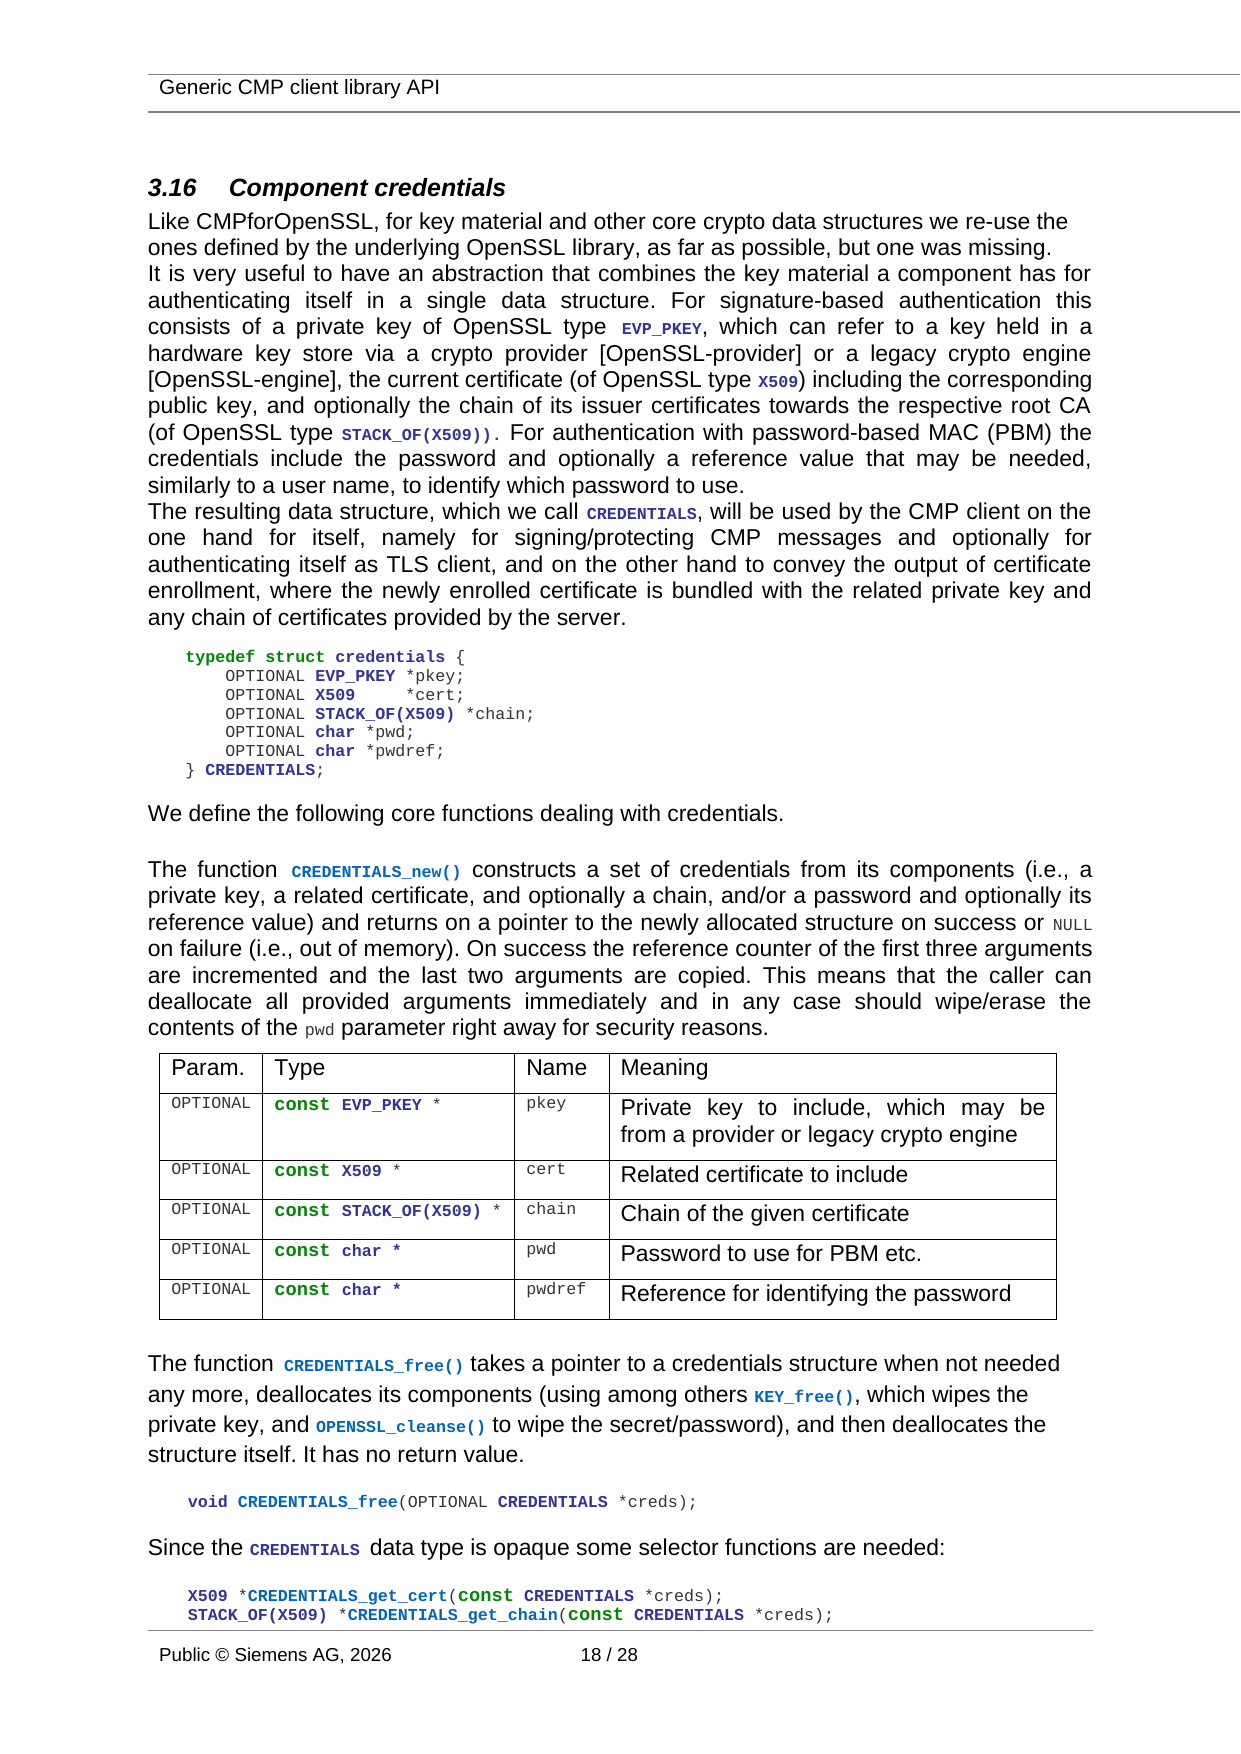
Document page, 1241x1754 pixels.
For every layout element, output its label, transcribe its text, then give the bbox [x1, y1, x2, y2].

table_cell const X509 * [263, 1161, 514, 1199]
text } CREDENTIALS; [185, 762, 1092, 781]
text Like CMPforOpenSSL, for key material and other core crypto data structures we re-use the ones defined by the underlying OpenSSL library, as far as possible, but one was missing. [148, 208, 1092, 260]
table_cell OPTIONAL [160, 1094, 262, 1159]
table_cell Password to use for PBM etc. [610, 1240, 1056, 1279]
text OPTIONAL char *pwdref; [185, 743, 1092, 762]
table_cell Reference for identifying the password [610, 1280, 1056, 1319]
list void CREDENTIALS_free(OPTIONAL CREDENTIALS *creds); [148, 1493, 1092, 1512]
table_cell OPTIONAL [160, 1161, 262, 1199]
subtitle Component credentials [148, 173, 1092, 201]
table_cell OPTIONAL [160, 1200, 262, 1239]
text OPTIONAL X509 *cert; [185, 686, 1092, 705]
text Since the CREDENTIALS data type is opaque some selector functions are needed: [148, 1534, 1092, 1586]
table_header Name [515, 1054, 609, 1093]
table_cell OPTIONAL [160, 1240, 262, 1279]
text OPTIONAL EVP_PKEY *pkey; [185, 667, 1092, 686]
table_cell const char * [263, 1240, 514, 1279]
text X509 *CREDENTIALS_get_cert(const CREDENTIALS *creds); [148, 1586, 1092, 1606]
table_cell const char * [263, 1280, 514, 1319]
table_cell pkey [515, 1094, 609, 1159]
table_cell cert [515, 1161, 609, 1199]
text OPTIONAL STACK_OF(X509) *chain; [185, 705, 1092, 724]
table_cell Private key to include, which may be from a provider or legacy crypto engine [610, 1094, 1056, 1159]
text It is very useful to have an abstraction that combines the key material a component has for authenticating itself in a single data structure. For signature-based authentication this consists of a private key of OpenSSL type EVP_PKEY, which can refer to a key held in a hardware key store via a crypto provider [OpenSSL-provider] or a legacy crypto engine [OpenSSL-engine], the current certificate (of OpenSSL type X509) including the corresponding public key, and optionally the chain of its issuer certificates towards the respective root CA (of OpenSSL type STACK_OF(X509)). For authentication with password-based MAC (PBM) the credentials include the password and optionally a reference value that may be needed, similarly to a user name, to identify which password to use. [148, 260, 1092, 498]
table_cell OPTIONAL [160, 1280, 262, 1319]
table_cell Related certificate to include [610, 1161, 1056, 1199]
table_cell const EVP_PKEY * [263, 1094, 514, 1159]
table_cell Chain of the given certificate [610, 1200, 1056, 1239]
text OPTIONAL char *pwd; [185, 724, 1092, 743]
table_header Type [263, 1054, 514, 1093]
table_header Param. [160, 1054, 262, 1093]
table_cell pwd [515, 1240, 609, 1279]
text The resulting data structure, which we call CREDENTIALS, will be used by the CMP client on the one hand for itself, namely for signing/protecting CMP messages and optionally for authenticating itself as TLS client, and on the other hand to convey the output of certificate enrollment, where the newly enrolled certificate is bundled with the related private key and any chain of certificates provided by the server. [148, 498, 1092, 630]
text typedef struct credentials { [185, 649, 1092, 667]
text STACK_OF(X509) *CREDENTIALS_get_chain(const CREDENTIALS *creds); [148, 1606, 1092, 1624]
table_cell const STACK_OF(X509) * [263, 1200, 514, 1239]
list The function CREDENTIALS_free() takes a pointer to a credentials structure when not needed any more, deallocates its components (using among others KEY_free(), which wipes the private key, and OPENSSL_cleanse() to wipe the secret/password), and then deallocates the structure itself. It has no return value. [148, 1350, 1092, 1468]
table_header Meaning [610, 1054, 1056, 1093]
table_cell chain [515, 1200, 609, 1239]
text We define the following core functions dealing with credentials. [148, 799, 1092, 826]
list The function CREDENTIALS_new() constructs a set of credentials from its components (i.e., a private key, a related certificate, and optionally a chain, and/or a password and optionally its reference value) and returns on a pointer to the newly allocated structure on success or NULL on failure (i.e., out of memory). On success the reference counter of the first three arguments are incremented and the last two arguments are copied. This means that the caller can deallocate all provided arguments immediately and in any case should wipe/erase the contents of the pwd parameter right away for security reasons. [148, 856, 1092, 1041]
table_cell pwdref [515, 1280, 609, 1319]
